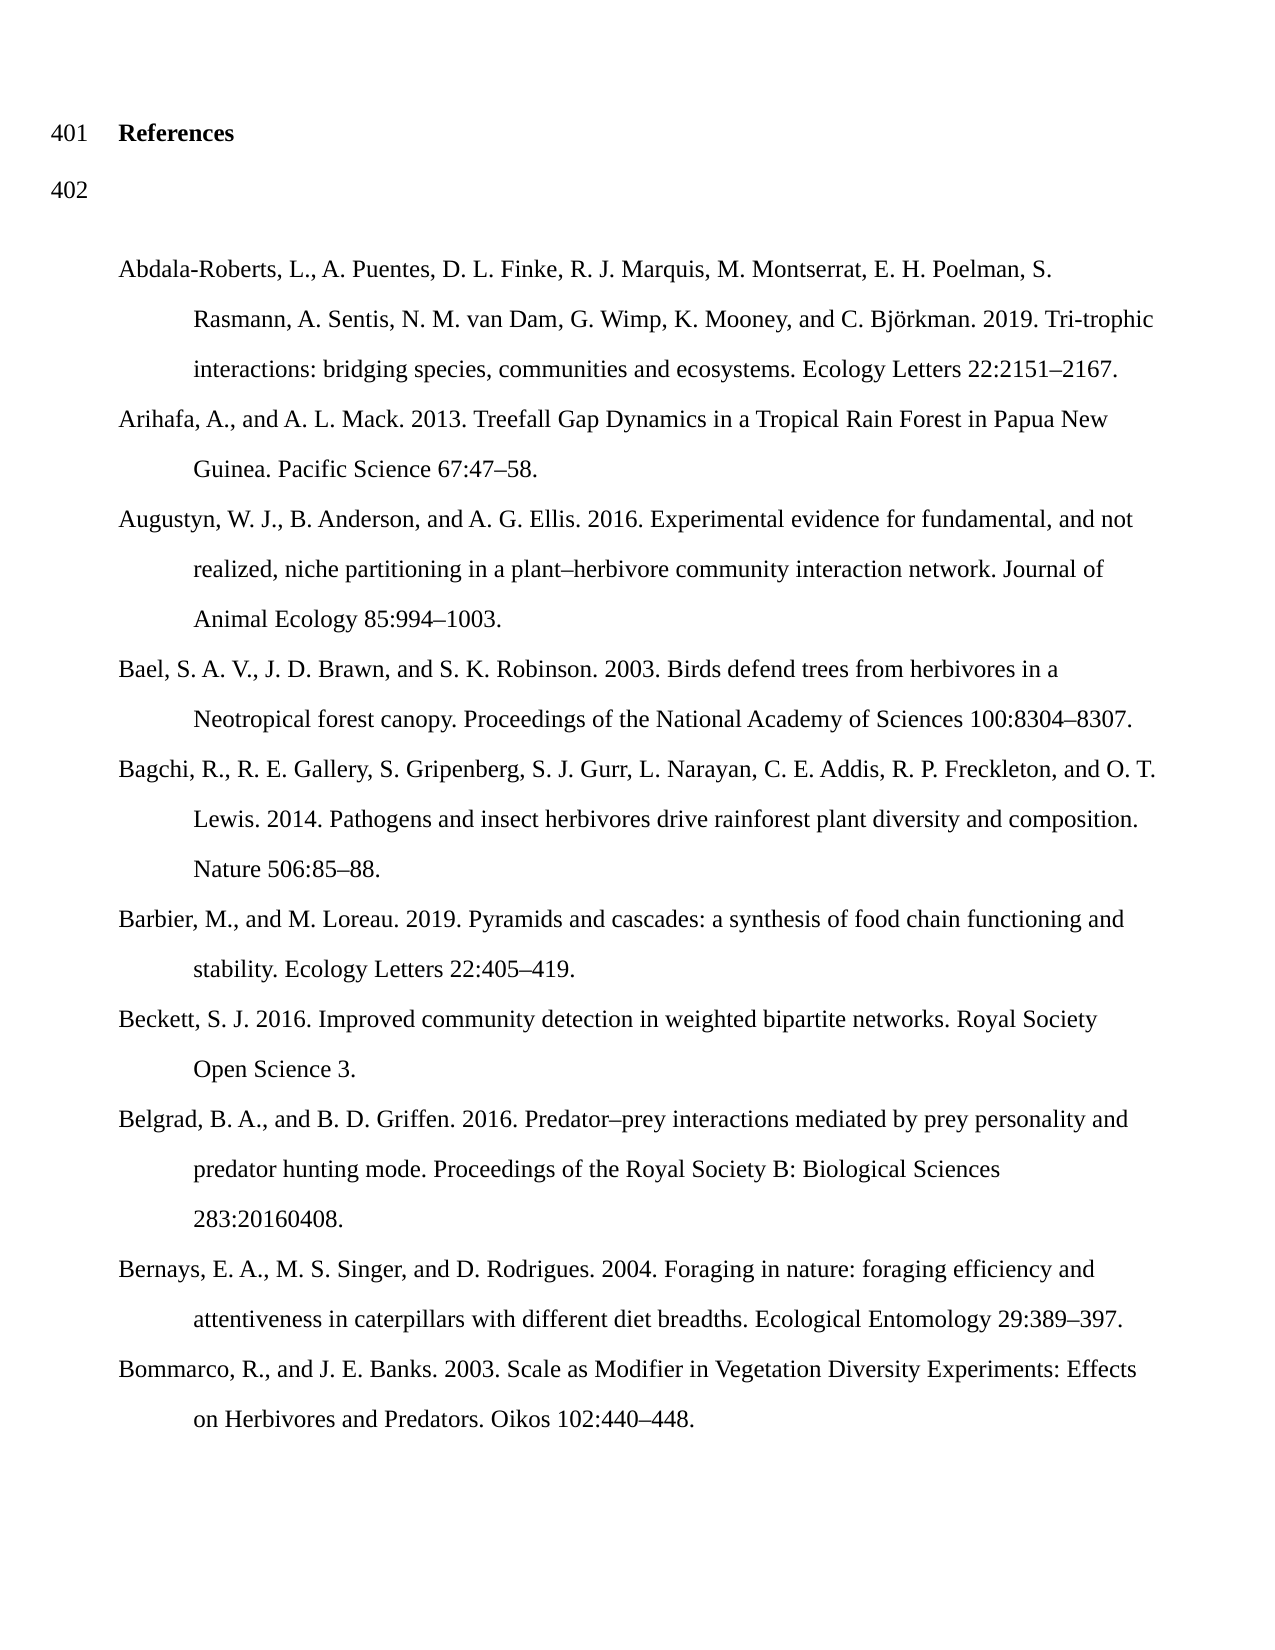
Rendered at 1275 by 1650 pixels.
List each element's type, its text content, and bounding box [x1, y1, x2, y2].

text Bernays, E. A., M. S. Singer, and D. Rodrigues. 2004. Foraging in nature: foraging efficiency and attentiveness in caterpillars with different diet breadths. Ecological Entomology 29:389–397. [118, 1233, 1157, 1333]
text Arihafa, A., and A. L. Mack. 2013. Treefall Gap Dynamics in a Tropical Rain Forest in Papua New Guinea. Pacific Science 67:47–58. [118, 383, 1157, 483]
text Bael, S. A. V., J. D. Brawn, and S. K. Robinson. 2003. Birds defend trees from herbivores in a Neotropical forest canopy. Proceedings of the National Academy of Sciences 100:8304–8307. [118, 633, 1157, 733]
text References [118, 118, 1157, 147]
text Augustyn, W. J., B. Anderson, and A. G. Ellis. 2016. Experimental evidence for fundamental, and not realized, niche partitioning in a plant–herbivore community interaction network. Journal of Animal Ecology 85:994–1003. [118, 483, 1157, 633]
text Bagchi, R., R. E. Gallery, S. Gripenberg, S. J. Gurr, L. Narayan, C. E. Addis, R. P. Freckleton, and O. T. Lewis. 2014. Pathogens and insect herbivores drive rainforest plant diversity and composition. Nature 506:85–88. [118, 733, 1157, 883]
text Abdala‐Roberts, L., A. Puentes, D. L. Finke, R. J. Marquis, M. Montserrat, E. H. Poelman, S. Rasmann, A. Sentis, N. M. van Dam, G. Wimp, K. Mooney, and C. Björkman. 2019. Tri-trophic interactions: bridging species, communities and ecosystems. Ecology Letters 22:2151–2167. [118, 233, 1157, 383]
text Beckett, S. J. 2016. Improved community detection in weighted bipartite networks. Royal Society Open Science 3. [118, 983, 1157, 1083]
text Bommarco, R., and J. E. Banks. 2003. Scale as Modifier in Vegetation Diversity Experiments: Effects on Herbivores and Predators. Oikos 102:440–448. [118, 1333, 1157, 1433]
text Barbier, M., and M. Loreau. 2019. Pyramids and cascades: a synthesis of food chain functioning and stability. Ecology Letters 22:405–419. [118, 883, 1157, 983]
text Belgrad, B. A., and B. D. Griffen. 2016. Predator–prey interactions mediated by prey personality and predator hunting mode. Proceedings of the Royal Society B: Biological Sciences 283:20160408. [118, 1083, 1157, 1233]
